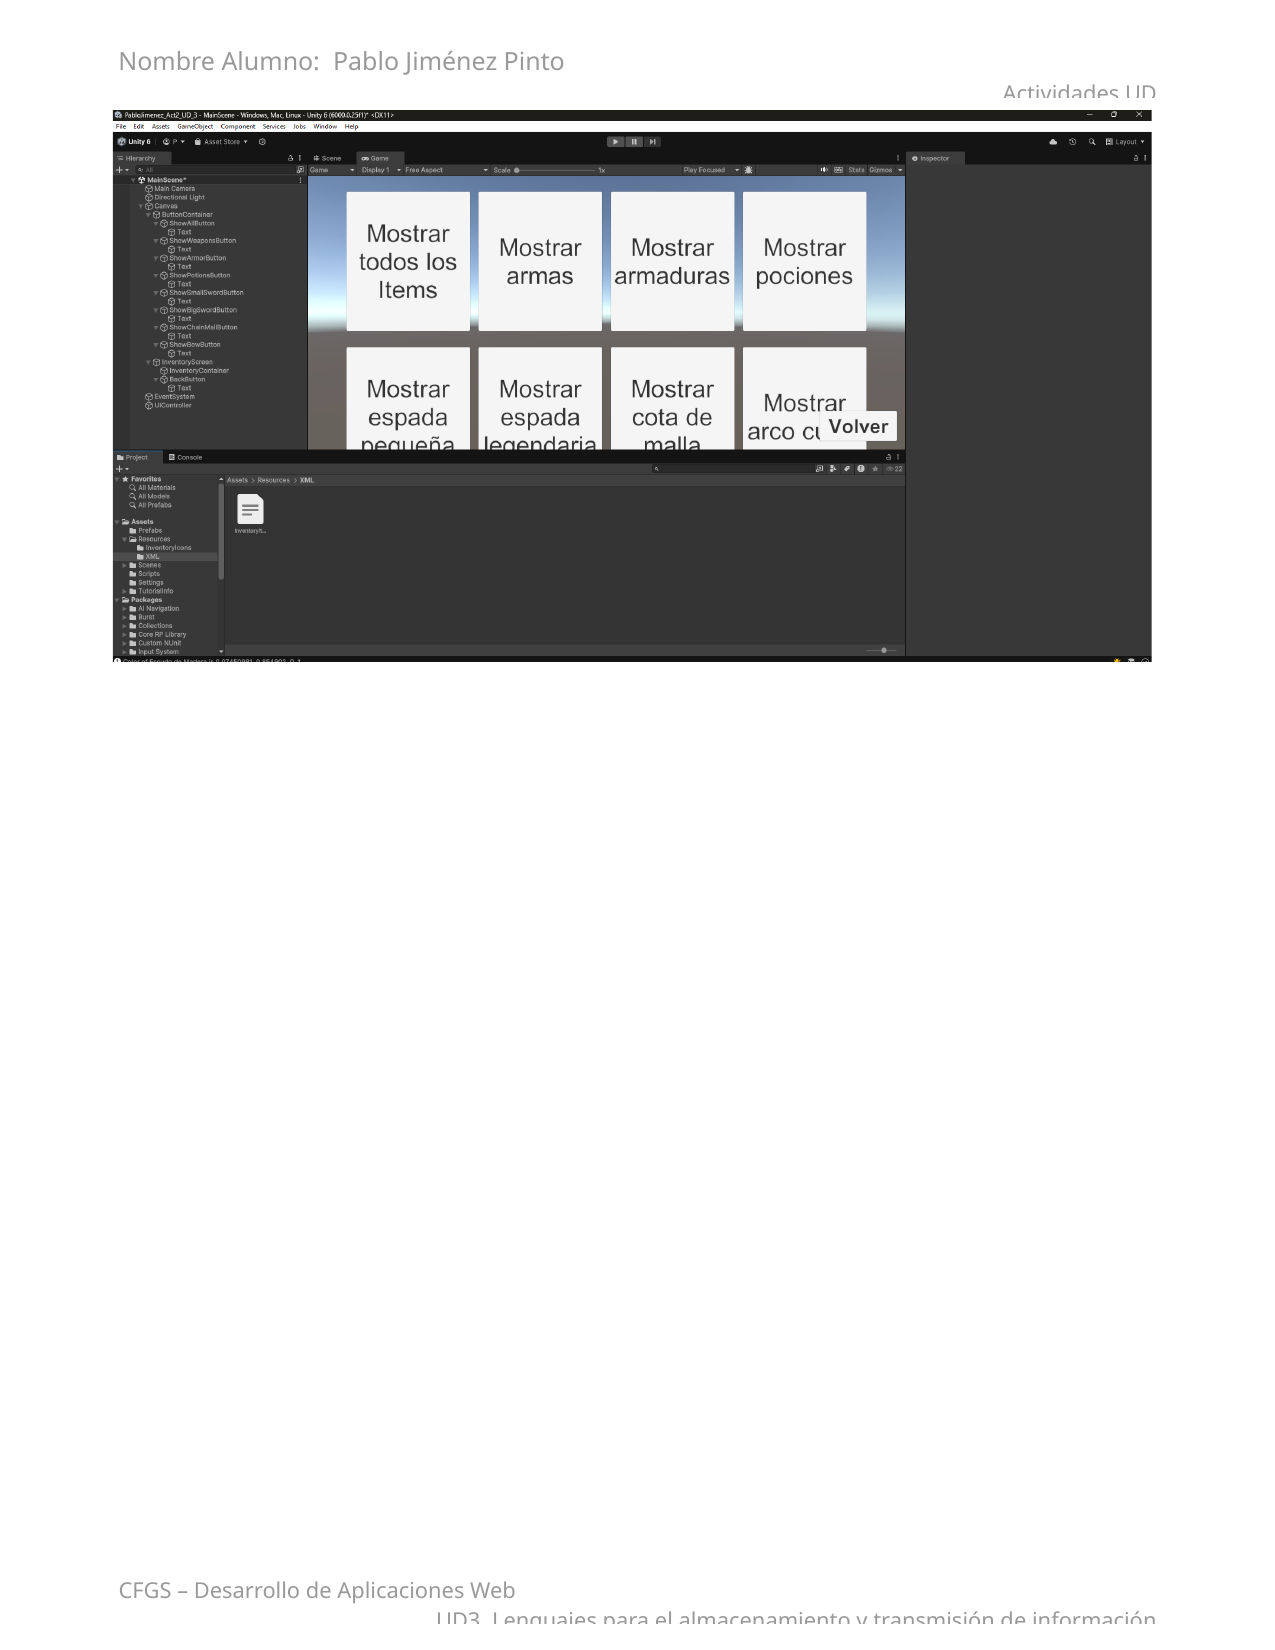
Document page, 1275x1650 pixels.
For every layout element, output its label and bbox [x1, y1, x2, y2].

picture [112, 110, 1152, 662]
